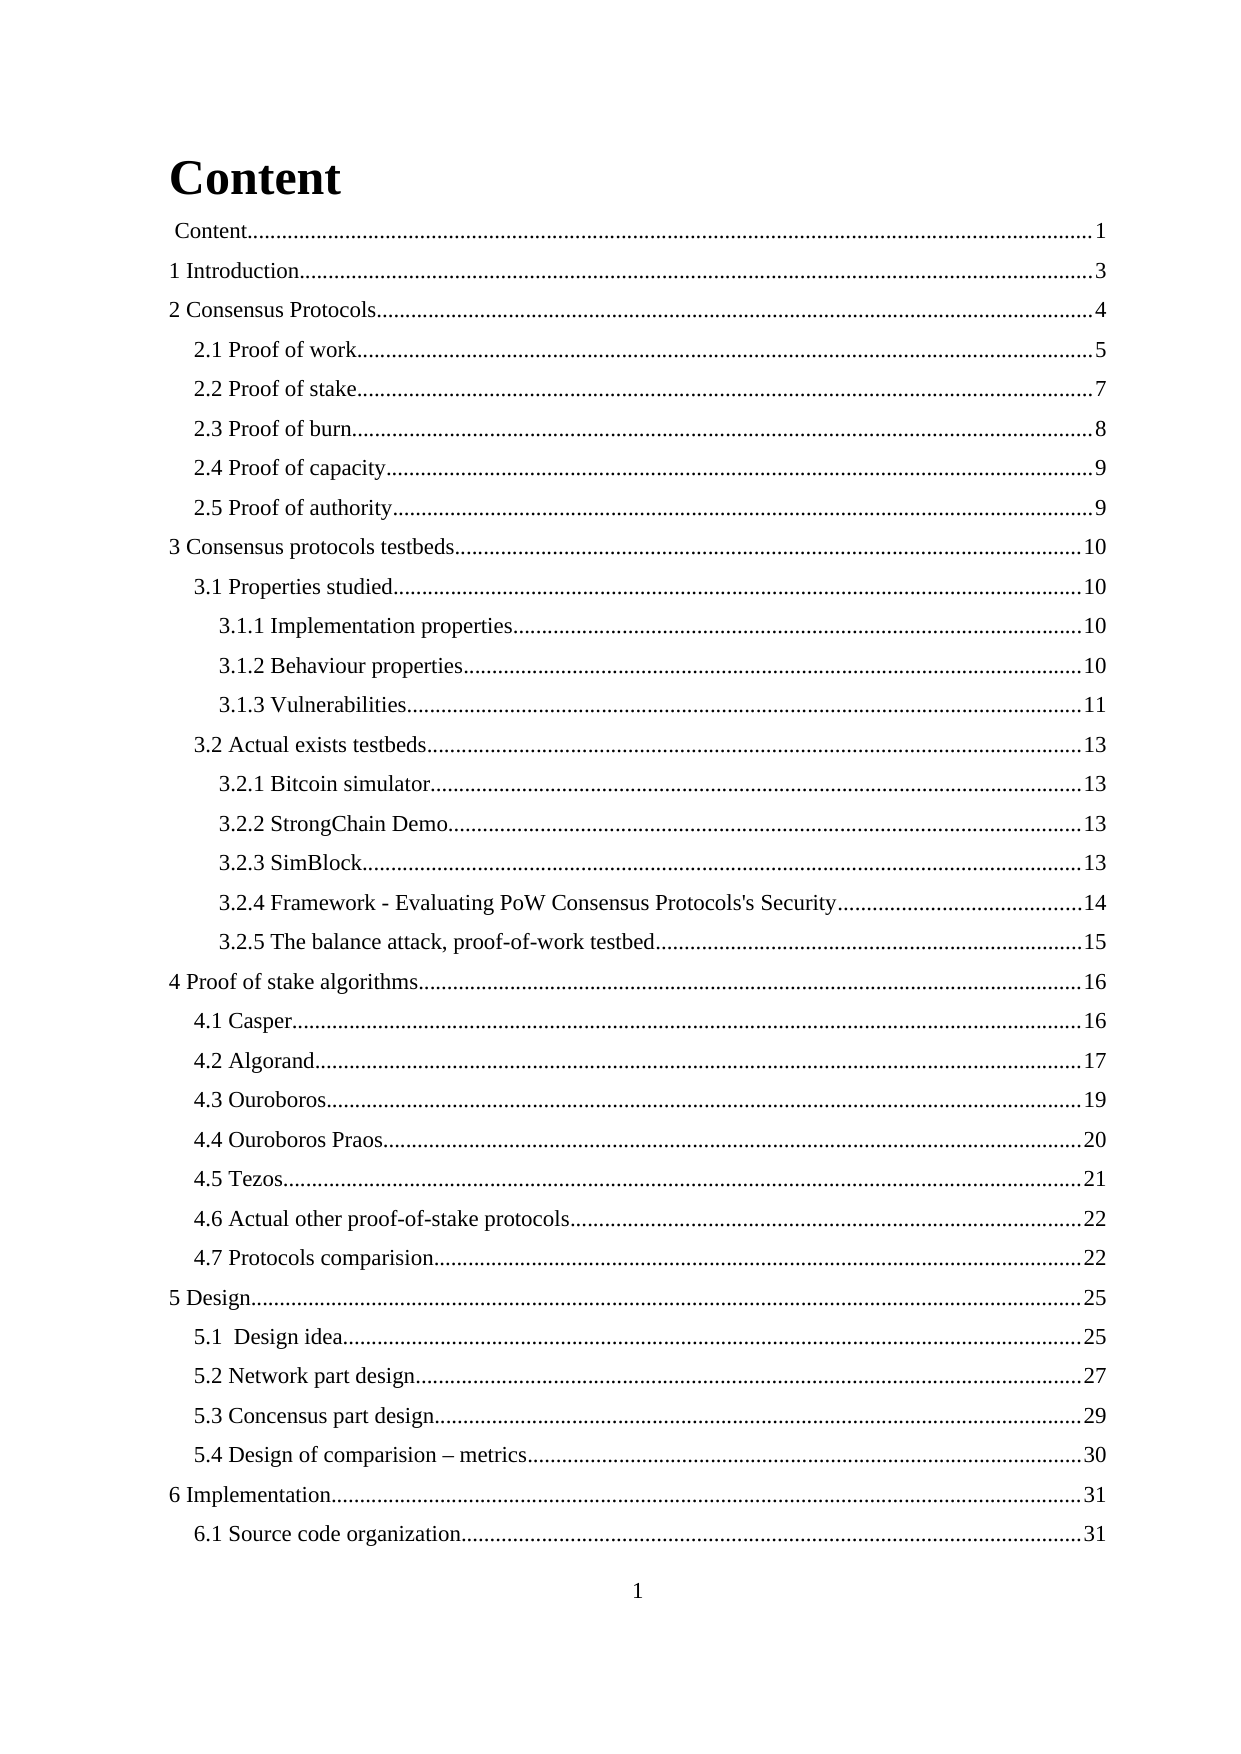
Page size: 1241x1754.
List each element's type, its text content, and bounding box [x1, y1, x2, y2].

text 1 Introduction 3 [169, 257, 1106, 283]
text 3.2.3 SimBlock 13 [219, 849, 1106, 876]
text 5.3 Concensus part design 29 [194, 1402, 1106, 1428]
text 3.1.1 Implementation properties 10 [219, 612, 1106, 639]
text 4 Proof of stake algorithms 16 [169, 968, 1106, 994]
text 3.1.3 Vulnerabilities 11 [219, 691, 1106, 718]
text Content 1 [169, 218, 1106, 244]
text 3.2.5 The balance attack, proof-of-work testbed 15 [219, 928, 1106, 954]
text 6.1 Source code organization 31 [194, 1520, 1106, 1547]
text 3.1 Properties studied 10 [194, 573, 1106, 599]
text Content [169, 148, 1106, 205]
text 4.7 Protocols comparision 22 [194, 1244, 1106, 1270]
text 5.2 Network part design 27 [194, 1362, 1106, 1389]
text 4.3 Ouroboros 19 [194, 1086, 1106, 1112]
text 5.1 Design idea 25 [194, 1323, 1106, 1349]
text 2.1 Proof of work 5 [194, 336, 1106, 362]
text 4.5 Tezos 21 [194, 1165, 1106, 1191]
text 2 Consensus Protocols 4 [169, 297, 1106, 323]
text 3.2.2 StrongChain Demo 13 [219, 810, 1106, 836]
text 2.3 Proof of burn 8 [194, 415, 1106, 441]
text 3.2.1 Bitcoin simulator 13 [219, 770, 1106, 797]
text 4.1 Casper 16 [194, 1007, 1106, 1033]
text 4.6 Actual other proof-of-stake protocols 22 [194, 1204, 1106, 1231]
text 3 Consensus protocols testbeds 10 [169, 533, 1106, 560]
text 6 Implementation 31 [169, 1481, 1106, 1507]
text 5.4 Design of comparision – metrics 30 [194, 1441, 1106, 1468]
text 4.2 Algorand 17 [194, 1047, 1106, 1073]
text 3.1.2 Behaviour properties 10 [219, 652, 1106, 678]
text 5 Design 25 [169, 1283, 1106, 1310]
text 2.2 Proof of stake 7 [194, 376, 1106, 402]
text 3.2 Actual exists testbeds 13 [194, 731, 1106, 757]
text 4.4 Ouroboros Praos 20 [194, 1126, 1106, 1152]
text 2.5 Proof of authority 9 [194, 494, 1106, 520]
text 2.4 Proof of capacity 9 [194, 454, 1106, 481]
text 3.2.4 Framework - Evaluating PoW Consensus Protocols's Security 14 [219, 889, 1106, 915]
